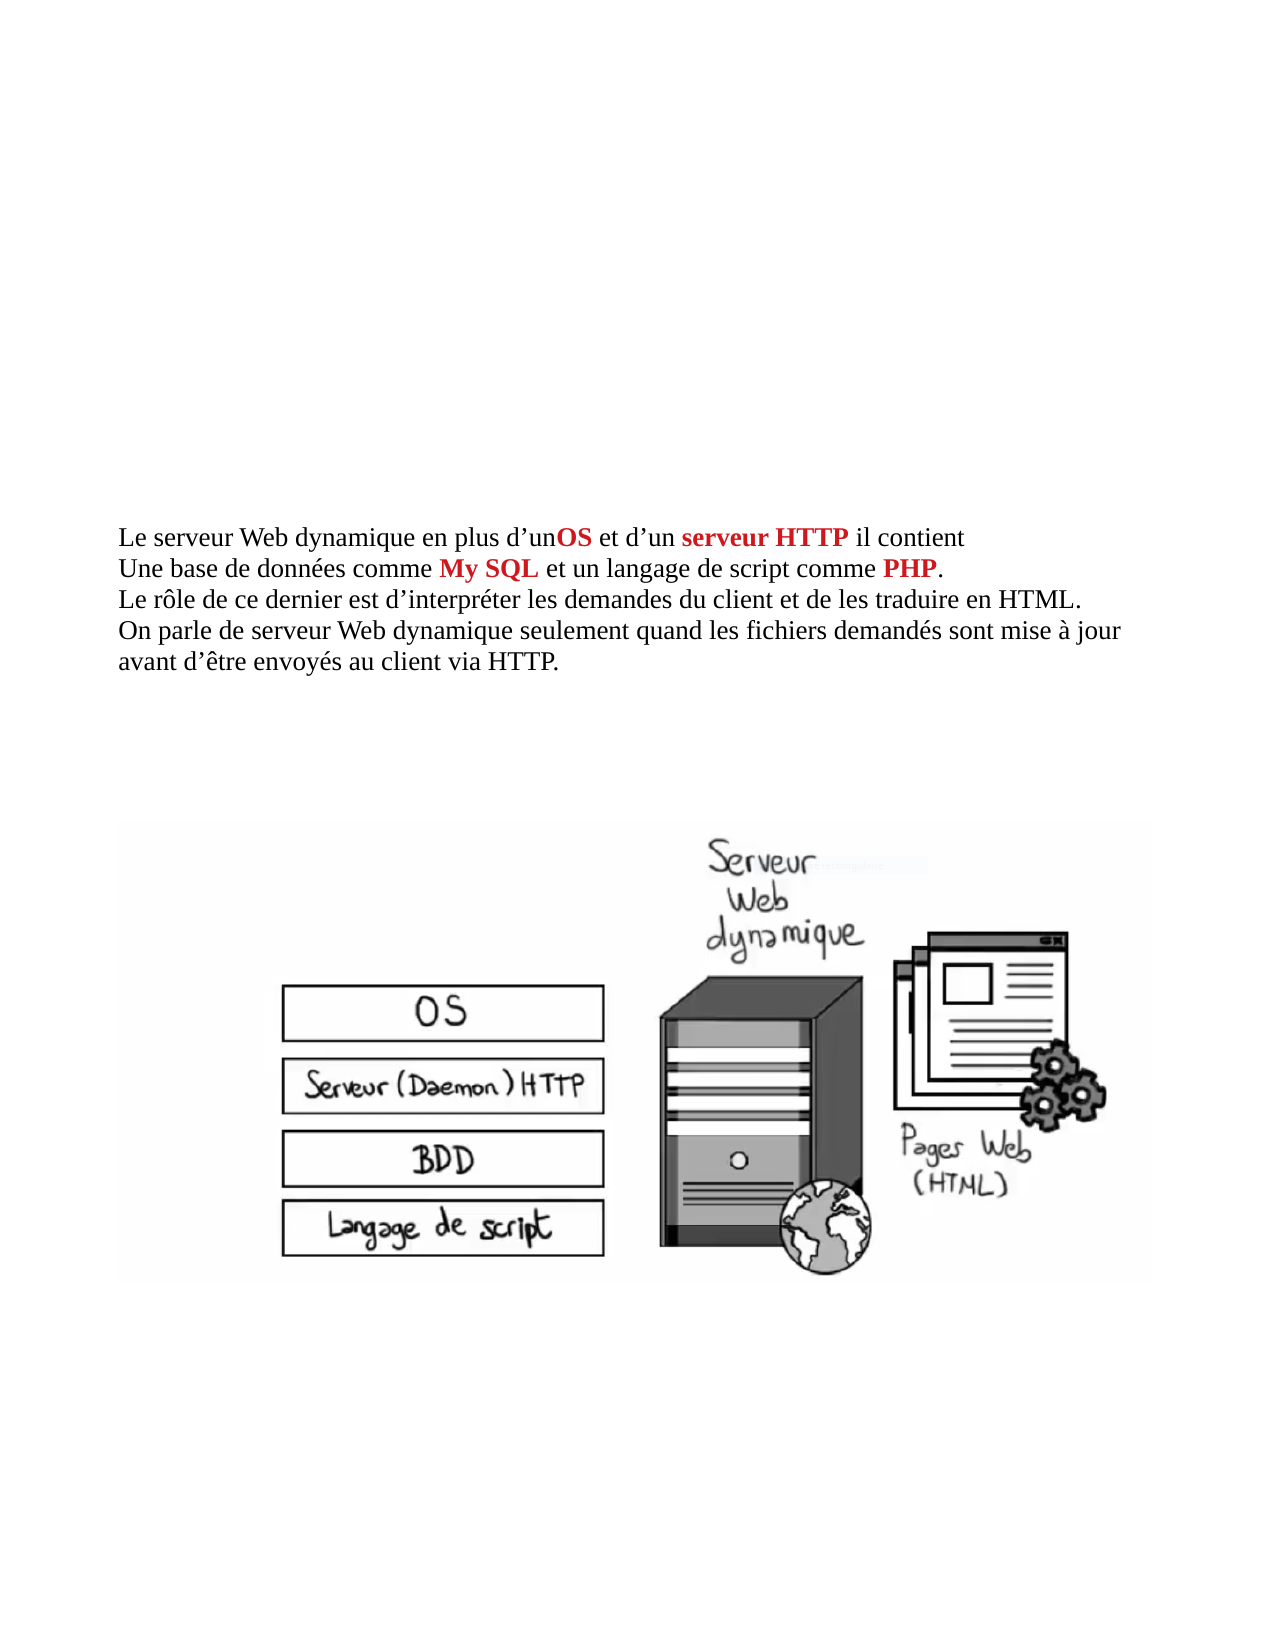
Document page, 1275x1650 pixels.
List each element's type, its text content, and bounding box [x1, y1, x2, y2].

text Le serveur Web dynamique en plus d’unOS et d’un serveur HTTP il contient [118, 521, 1157, 552]
text Une base de données comme My SQL et un langage de script comme PHP. [118, 552, 1157, 583]
text Le rôle de ce dernier est d’interpréter les demandes du client et de les traduire en HTML. [118, 583, 1157, 614]
text On parle de serveur Web dynamique seulement quand les fichiers demandés sont mise à jour avant d’être envoyés au client via HTTP. [118, 614, 1157, 676]
